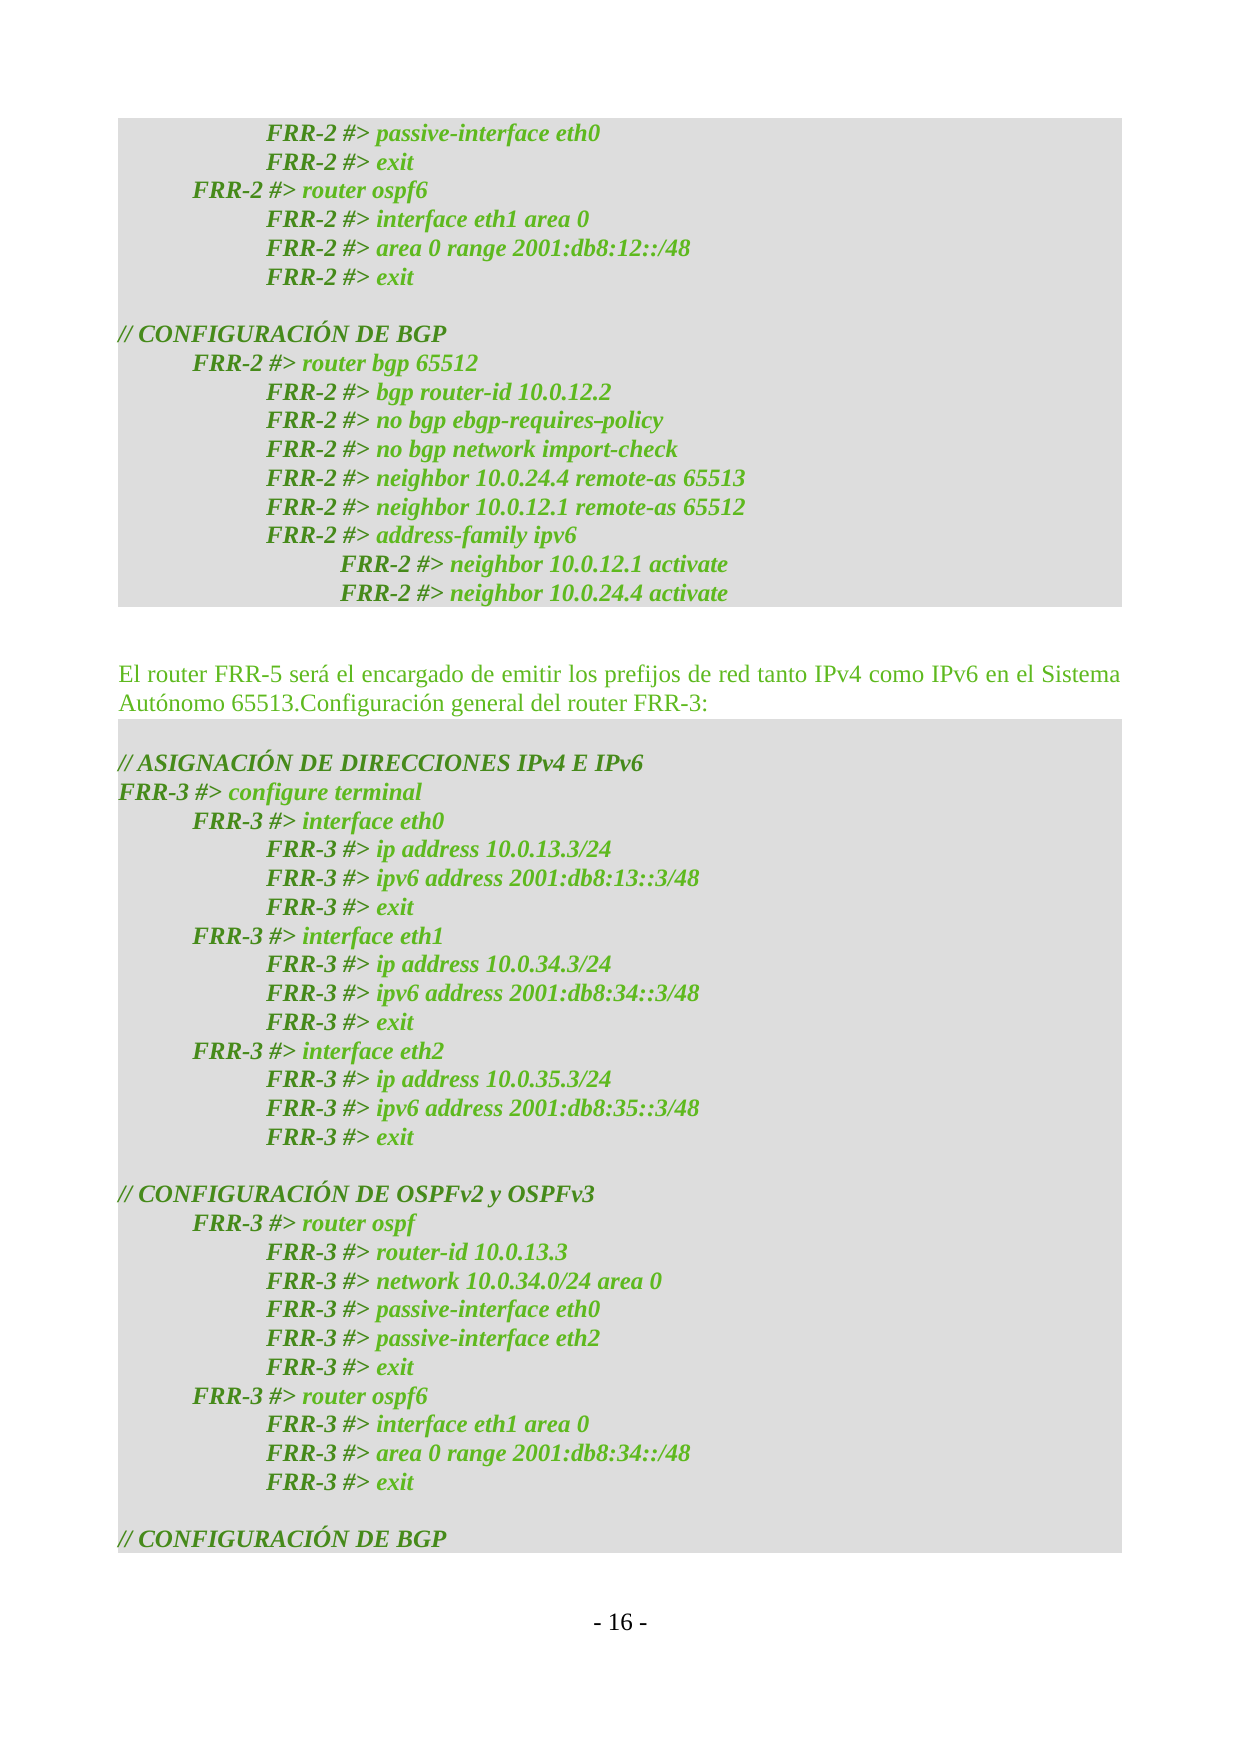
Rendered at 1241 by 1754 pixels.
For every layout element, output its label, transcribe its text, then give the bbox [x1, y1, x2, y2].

text // CONFIGURACIÓN DE OSPFv2 y OSPFv3 [118, 1179, 1122, 1208]
text FRR-3 #> ipv6 address 2001:db8:34::3/48 [118, 978, 1122, 1007]
text FRR-2 #> neighbor 10.0.24.4 remote-as 65513 [118, 463, 1122, 492]
text FRR-3 #> passive-interface eth0 [118, 1294, 1122, 1323]
text FRR-3 #> ip address 10.0.13.3/24 [118, 834, 1122, 863]
text FRR-3 #> exit [118, 1122, 1122, 1151]
text FRR-3 #> network 10.0.34.0/24 area 0 [118, 1266, 1122, 1294]
text FRR-3 #> passive-interface eth2 [118, 1323, 1122, 1352]
text FRR-2 #> no bgp ebgp-requires-policy [118, 406, 1122, 434]
text FRR-2 #> neighbor 10.0.12.1 remote-as 65512 [118, 492, 1122, 521]
text FRR-3 #> exit [118, 1352, 1122, 1381]
text FRR-3 #> interface eth0 [118, 806, 1122, 834]
text FRR-2 #> neighbor 10.0.24.4 activate [118, 578, 1122, 607]
text FRR-3 #> configure terminal [118, 777, 1122, 806]
text FRR-2 #> router bgp 65512 [118, 348, 1122, 377]
text FRR-3 #> interface eth2 [118, 1036, 1122, 1064]
text FRR-3 #> ip address 10.0.34.3/24 [118, 949, 1122, 978]
text FRR-3 #> ipv6 address 2001:db8:13::3/48 [118, 863, 1122, 892]
text FRR-3 #> router ospf [118, 1208, 1122, 1237]
text FRR-2 #> exit [118, 262, 1122, 291]
text FRR-2 #> address-family ipv6 [118, 521, 1122, 549]
text FRR-2 #> exit [118, 147, 1122, 176]
text FRR-2 #> interface eth1 area 0 [118, 204, 1122, 233]
text FRR-3 #> exit [118, 1467, 1122, 1496]
text FRR-3 #> interface eth1 area 0 [118, 1409, 1122, 1438]
text FRR-3 #> area 0 range 2001:db8:34::/48 [118, 1438, 1122, 1467]
text FRR-3 #> ipv6 address 2001:db8:35::3/48 [118, 1093, 1122, 1122]
text FRR-3 #> router ospf6 [118, 1381, 1122, 1409]
text // CONFIGURACIÓN DE BGP [118, 319, 1122, 348]
text FRR-2 #> area 0 range 2001:db8:12::/48 [118, 233, 1122, 262]
text FRR-3 #> router-id 10.0.13.3 [118, 1237, 1122, 1266]
text FRR-3 #> exit [118, 892, 1122, 921]
text // CONFIGURACIÓN DE BGP [118, 1524, 1122, 1553]
text FRR-2 #> router ospf6 [118, 176, 1122, 204]
text // ASIGNACIÓN DE DIRECCIONES IPv4 E IPv6 [118, 748, 1122, 777]
text FRR-3 #> ip address 10.0.35.3/24 [118, 1064, 1122, 1093]
text FRR-2 #> neighbor 10.0.12.1 activate [118, 549, 1122, 578]
text El router FRR-5 será el encargado de emitir los prefijos de red tanto IPv4 como IPv6 en el Sistema Autónomo 65513.Configuración general del router FRR-3: [118, 659, 1122, 717]
text FRR-2 #> passive-interface eth0 [118, 118, 1122, 147]
text FRR-3 #> interface eth1 [118, 921, 1122, 949]
text FRR-3 #> exit [118, 1007, 1122, 1036]
text FRR-2 #> bgp router-id 10.0.12.2 [118, 377, 1122, 406]
text FRR-2 #> no bgp network import-check [118, 434, 1122, 463]
